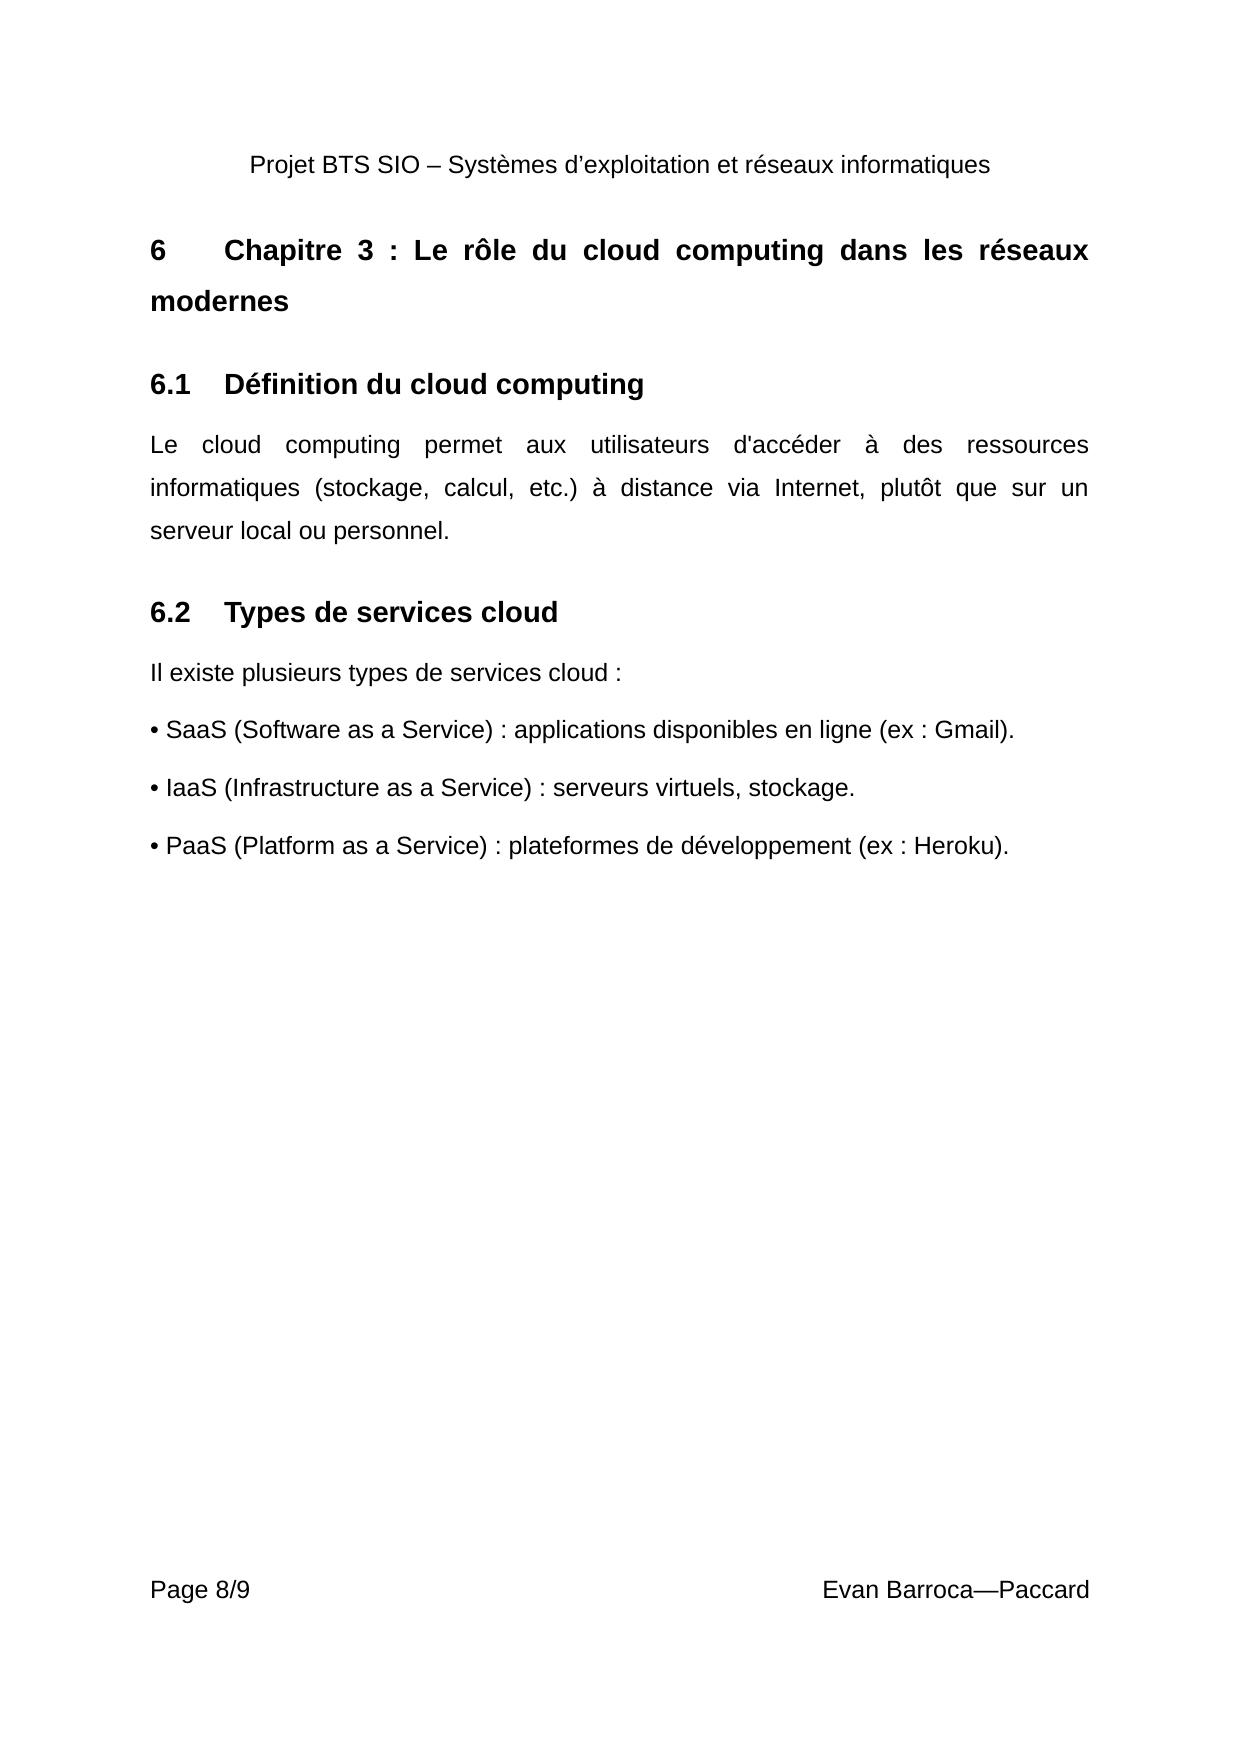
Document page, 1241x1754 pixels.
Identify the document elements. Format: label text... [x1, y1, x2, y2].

text Le cloud computing permet aux utilisateurs d'accéder à des ressources informatiques (stockage, calcul, etc.) à distance via Internet, plutôt que sur un serveur local ou personnel. [150, 430, 1091, 545]
subtitle Chapitre 3 : Le rôle du cloud computing dans les réseaux modernes [150, 233, 1091, 317]
subtitle Définition du cloud computing [150, 367, 1091, 401]
subtitle Types de services cloud [150, 595, 1091, 628]
text • SaaS (Software as a Service) : applications disponibles en ligne (ex : Gmail). [150, 715, 1091, 744]
text • IaaS (Infrastructure as a Service) : serveurs virtuels, stockage. [150, 773, 1091, 802]
text Il existe plusieurs types de services cloud : [150, 658, 1091, 686]
text • PaaS (Platform as a Service) : plateformes de développement (ex : Heroku). [150, 831, 1091, 859]
